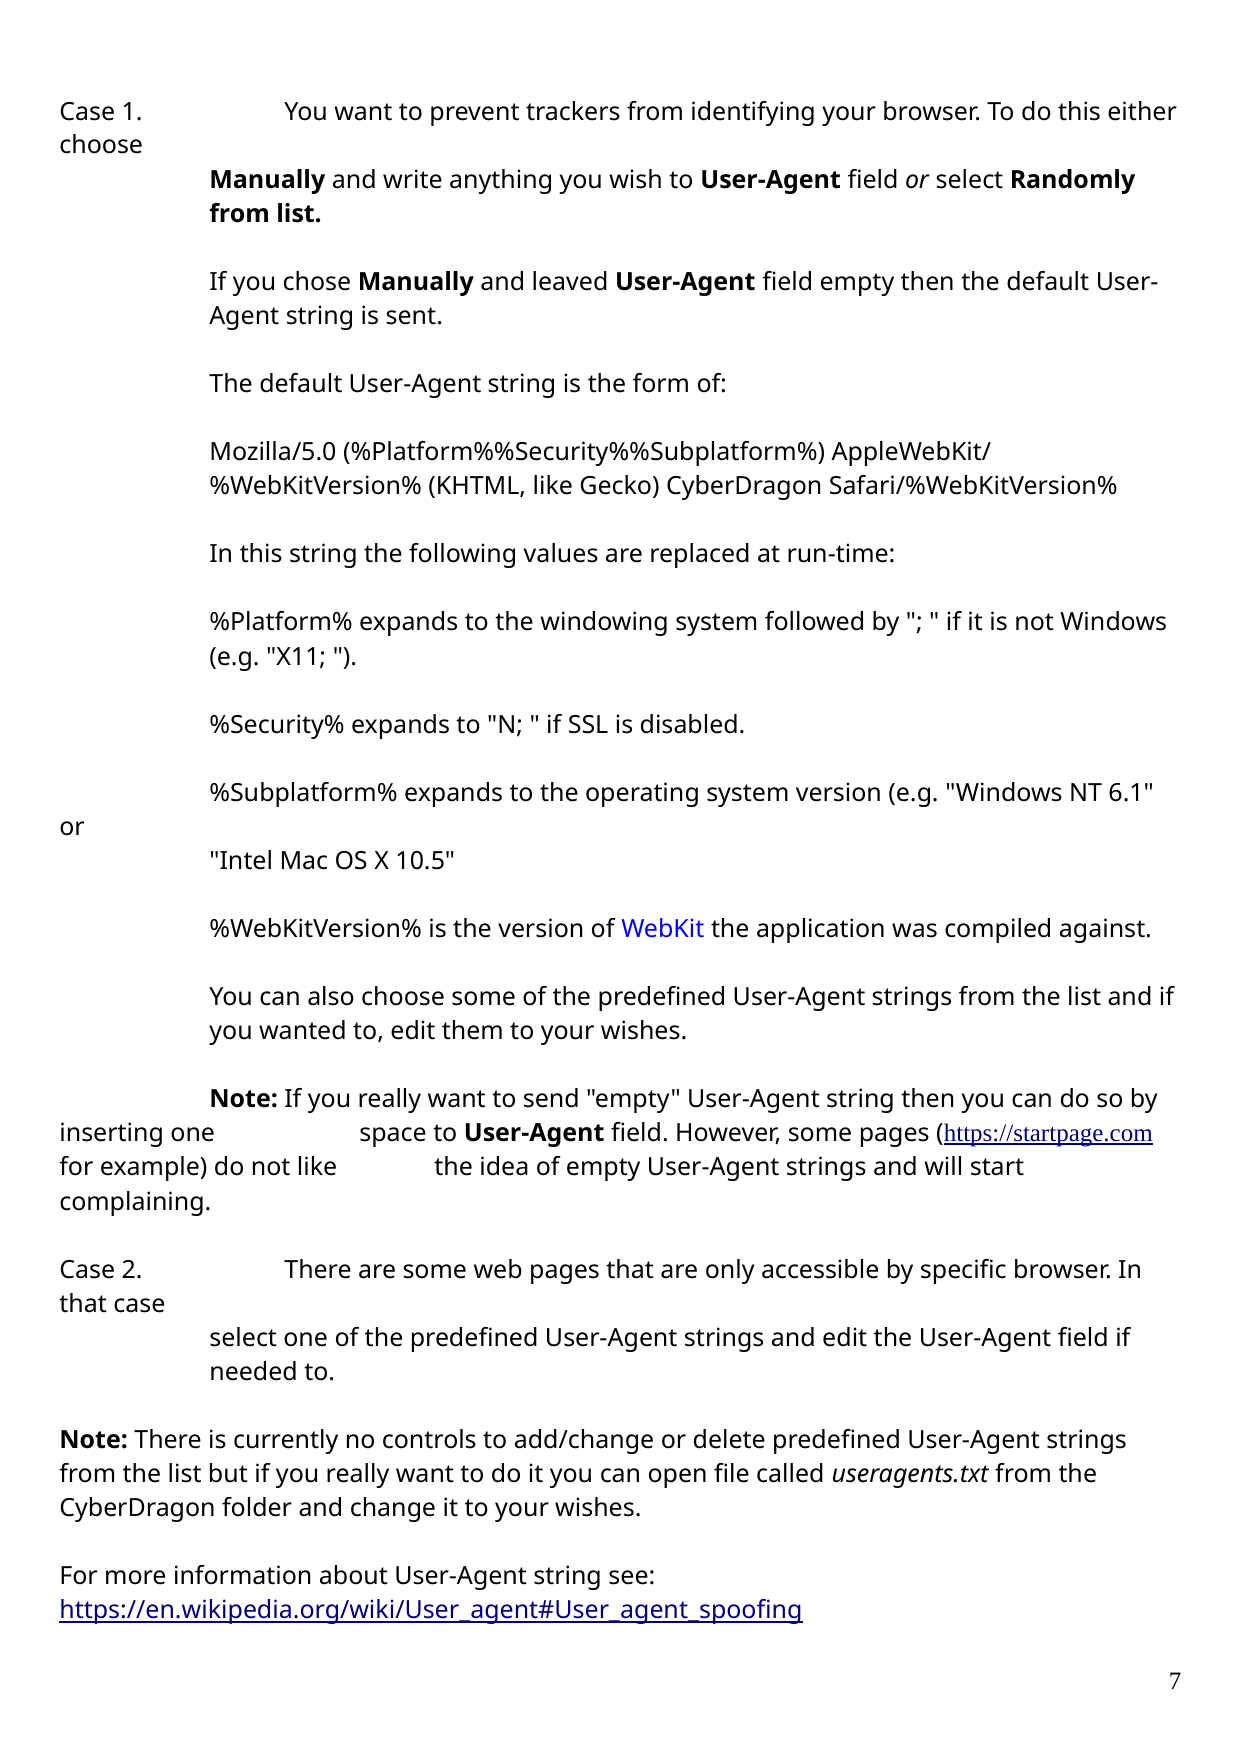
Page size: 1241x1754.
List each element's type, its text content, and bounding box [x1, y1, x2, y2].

text you wanted to, edit them to your wishes. [59, 1013, 1181, 1047]
text https://en.wikipedia.org/wiki/User_agent#User_agent_spoofing [59, 1592, 1181, 1626]
text Manually and write anything you wish to User-Agent field or select Randomly [59, 161, 1181, 195]
text Case 1. You want to prevent trackers from identifying your browser. To do this either choose [59, 93, 1181, 161]
text %WebKitVersion% is the version of WebKit the application was compiled against. [59, 911, 1181, 945]
text from list. [59, 195, 1181, 229]
text (e.g. "X11; "). [59, 638, 1181, 672]
text select one of the predefined User-Agent strings and edit the User-Agent field if [59, 1319, 1181, 1353]
text "Intel Mac OS X 10.5" [59, 842, 1181, 877]
text Agent string is sent. [59, 297, 1181, 332]
text You can also choose some of the predefined User-Agent strings from the list and if [59, 979, 1181, 1013]
text Note: If you really want to send "empty" User-Agent string then you can do so by inserting one space to User-Agent field. However, some pages (https://startpage.com for example) do not like the idea of empty User-Agent strings and will start complaining. [59, 1081, 1181, 1217]
text Note: There is currently no controls to add/change or delete predefined User-Agent strings from the list but if you really want to do it you can open file called useragents.txt from the CyberDragon folder and change it to your wishes. [59, 1422, 1181, 1524]
text The default User-Agent string is the form of: [59, 366, 1181, 400]
text Case 2. There are some web pages that are only accessible by specific browser. In that case [59, 1251, 1181, 1319]
text In this string the following values are replaced at run-time: [59, 536, 1181, 570]
text If you chose Manually and leaved User-Agent field empty then the default User- [59, 263, 1181, 297]
text %Platform% expands to the windowing system followed by "; " if it is not Windows [59, 604, 1181, 638]
text For more information about User-Agent string see: [59, 1558, 1181, 1592]
text Mozilla/5.0 (%Platform%%Security%%Subplatform%) AppleWebKit/ [59, 434, 1181, 468]
text %Security% expands to "N; " if SSL is disabled. [59, 706, 1181, 740]
text needed to. [59, 1353, 1181, 1387]
text %Subplatform% expands to the operating system version (e.g. "Windows NT 6.1" or [59, 774, 1181, 842]
text %WebKitVersion% (KHTML, like Gecko) CyberDragon Safari/%WebKitVersion% [59, 468, 1181, 502]
